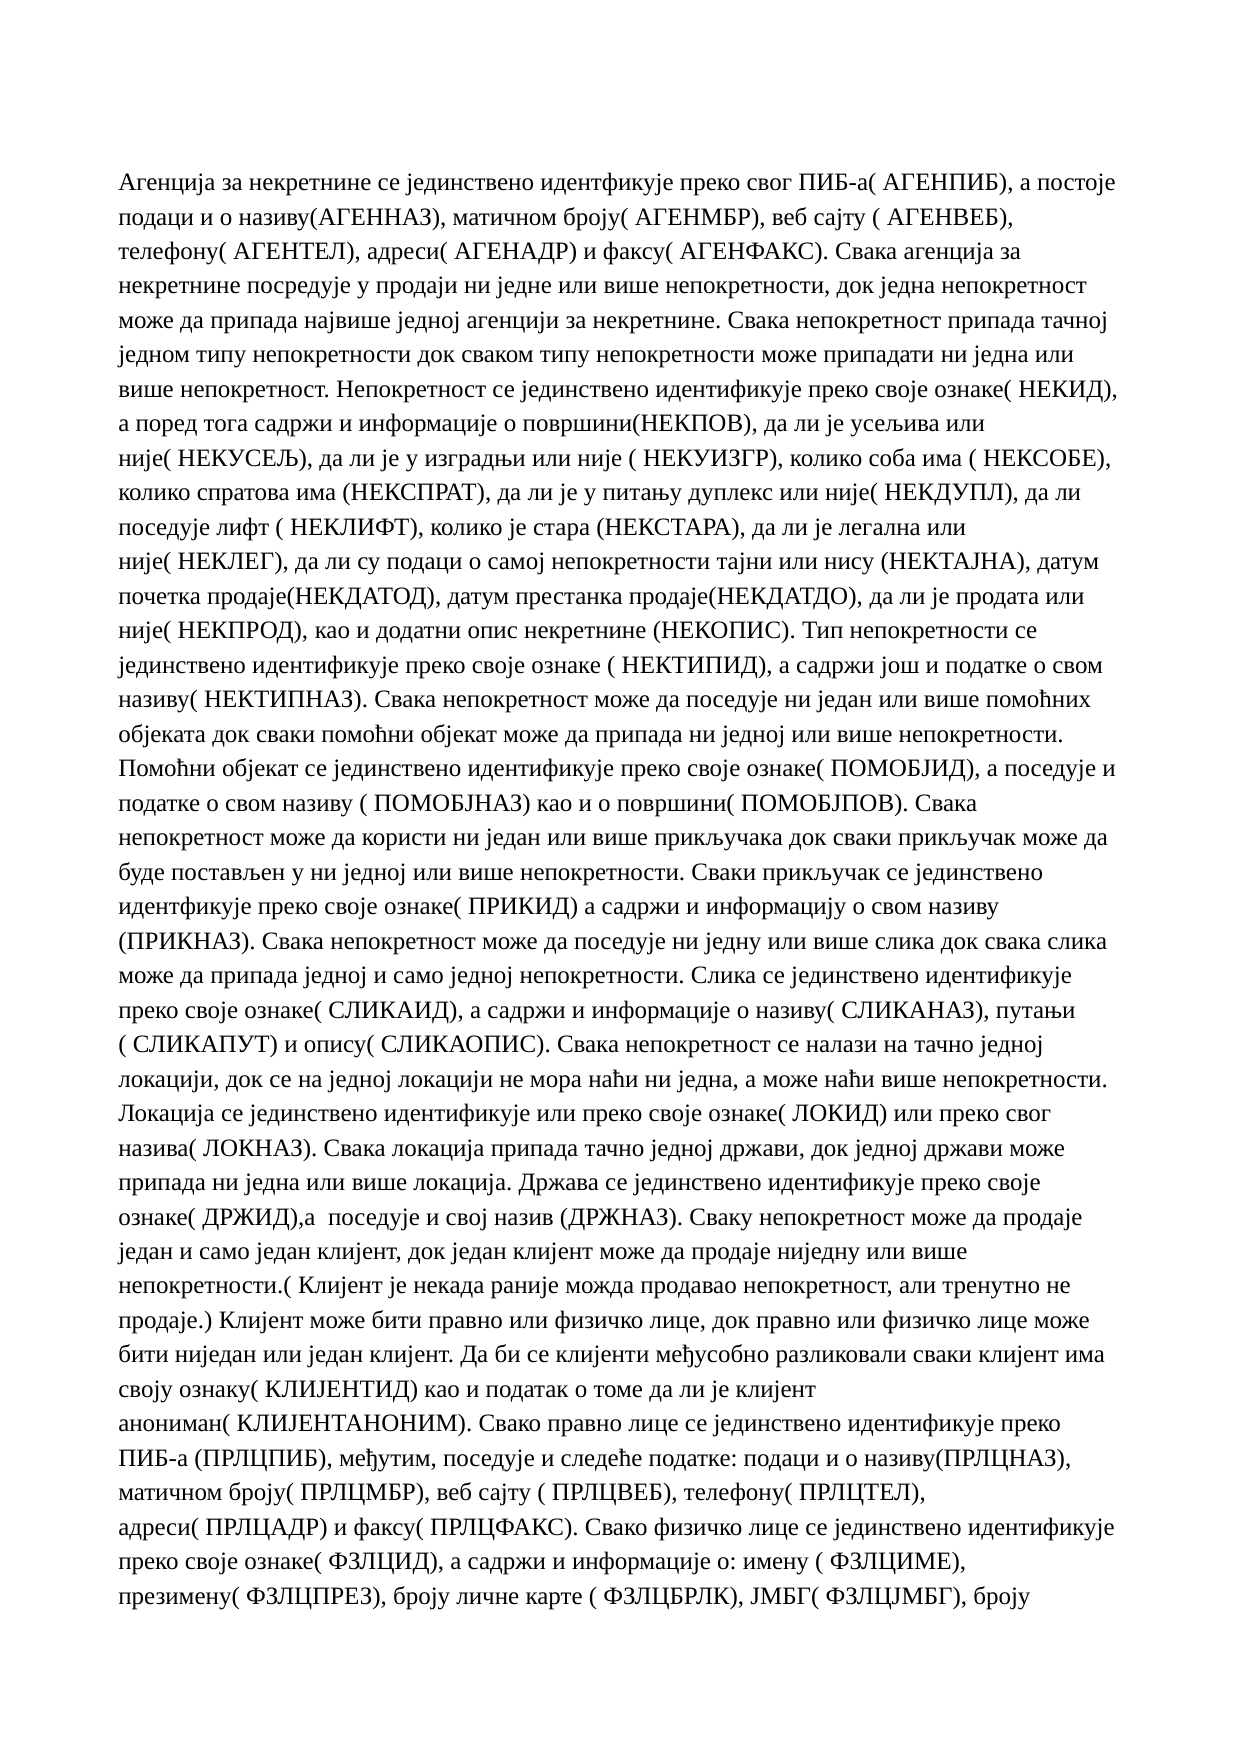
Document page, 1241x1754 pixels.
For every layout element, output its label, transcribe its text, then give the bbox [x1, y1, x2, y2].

text Агенција за некретнине се јединствено идентфикује преко свог ПИБ-а( АГЕНПИБ), а постоје подаци и о називу(АГЕННАЗ), матичном броју( АГЕНМБР), веб сајту ( АГЕНВЕБ), телефону( АГЕНТЕЛ), адреси( АГЕНАДР) и факсу( АГЕНФАКС). Свака агенција за некретнине посредује у продаји ни једне или више непокретности, док једна непокретност може да припада највише једној агенцији за некретнине. Свака непокретност припада тачној једном типу непокретности док сваком типу непокретности може припадати ни једна или више непокретност. Непокретност се јединствено идентификује преко своје ознаке( НЕКИД), а поред тога садржи и информације о површини(НЕКПОВ), да ли је усељива или није( НЕКУСЕЉ), да ли је у изградњи или није ( НЕКУИЗГР), колико соба има ( НЕКСОБЕ), колико спратова има (НЕКСПРАТ), да ли је у питању дуплекс или није( НЕКДУПЛ), да ли поседује лифт ( НЕКЛИФТ), колико је стара (НЕКСТАРА), да ли је легална или није( НЕКЛЕГ), да ли су подаци о самој непокретности тајни или нису (НЕКТАЈНА), датум почетка продаје(НЕКДАТОД), датум престанка продаје(НЕКДАТДО), да ли је продата или није( НЕКПРОД), као и додатни опис некретнине (НЕКОПИС). Тип непокретности се јединствено идентификује преко своје ознаке ( НЕКТИПИД), а садржи још и податке о свом називу( НЕКТИПНАЗ). Свака непокретност може да поседује ни један или више помоћних објеката док сваки помоћни објекат може да припада ни једној или више непокретности. Помоћни објекат се јединствено идентификује преко своје ознаке( ПОМОБЈИД), а поседује и податке о свом називу ( ПОМОБЈНАЗ) као и о површини( ПОМОБЈПОВ). Свака непокретност може да користи ни један или више прикључака док сваки прикључак може да буде постављен у ни једној или више непокретности. Сваки прикључак се јединствено идентфикује преко своје ознаке( ПРИКИД) а садржи и информацију о свом називу (ПРИКНАЗ). Свака непокретност може да поседује ни једну или више слика док свака слика може да припада једној и само једној непокретности. Слика се јединствено идентификује преко своје ознаке( СЛИКАИД), а садржи и информације о називу( СЛИКАНАЗ), путањи ( СЛИКАПУТ) и опису( СЛИКАОПИС). Свака непокретност се налази на тачно једној локацији, док се на једној локацији не мора наћи ни једна, а може наћи више непокретности. Локација се јединствено идентификује или преко своје ознаке( ЛОКИД) или преко свог назива( ЛОКНАЗ). Свака локација припада тачно једној држави, док једној држави може припада ни једна или више локација. Држава се јединствено идентификује преко своје ознаке( ДРЖИД),а поседује и свој назив (ДРЖНАЗ). Сваку непокретност може да продаје један и само један клијент, док један клијент може да продаје ниједну или више непокретности.( Клијент је некада раније можда продавао непокретност, али тренутно не продаје.) Клијент може бити правно или физичко лице, док правно или физичко лице може бити ниједан или један клијент. Да би се клијенти међусобно разликовали сваки клијент има своју ознаку( КЛИЈЕНТИД) као и податак о томе да ли је клијент анониман( КЛИЈЕНТАНОНИМ). Свако правно лице се јединствено идентификује преко ПИБ-а (ПРЛЦПИБ), међутим, поседује и следеће податке: подаци и о називу(ПРЛЦНАЗ), матичном броју( ПРЛЦМБР), веб сајту ( ПРЛЦВЕБ), телефону( ПРЛЦТЕЛ), адреси( ПРЛЦАДР) и факсу( ПРЛЦФАКС). Свако физичко лице се јединствено идентификује преко своје ознаке( ФЗЛЦИД), а садржи и информације о: имену ( ФЗЛЦИМЕ), презимену( ФЗЛЦПРЕЗ), броју личне карте ( ФЗЛЦБРЛК), ЈМБГ( ФЗЛЦЈМБГ), броју [118, 167, 1122, 1609]
